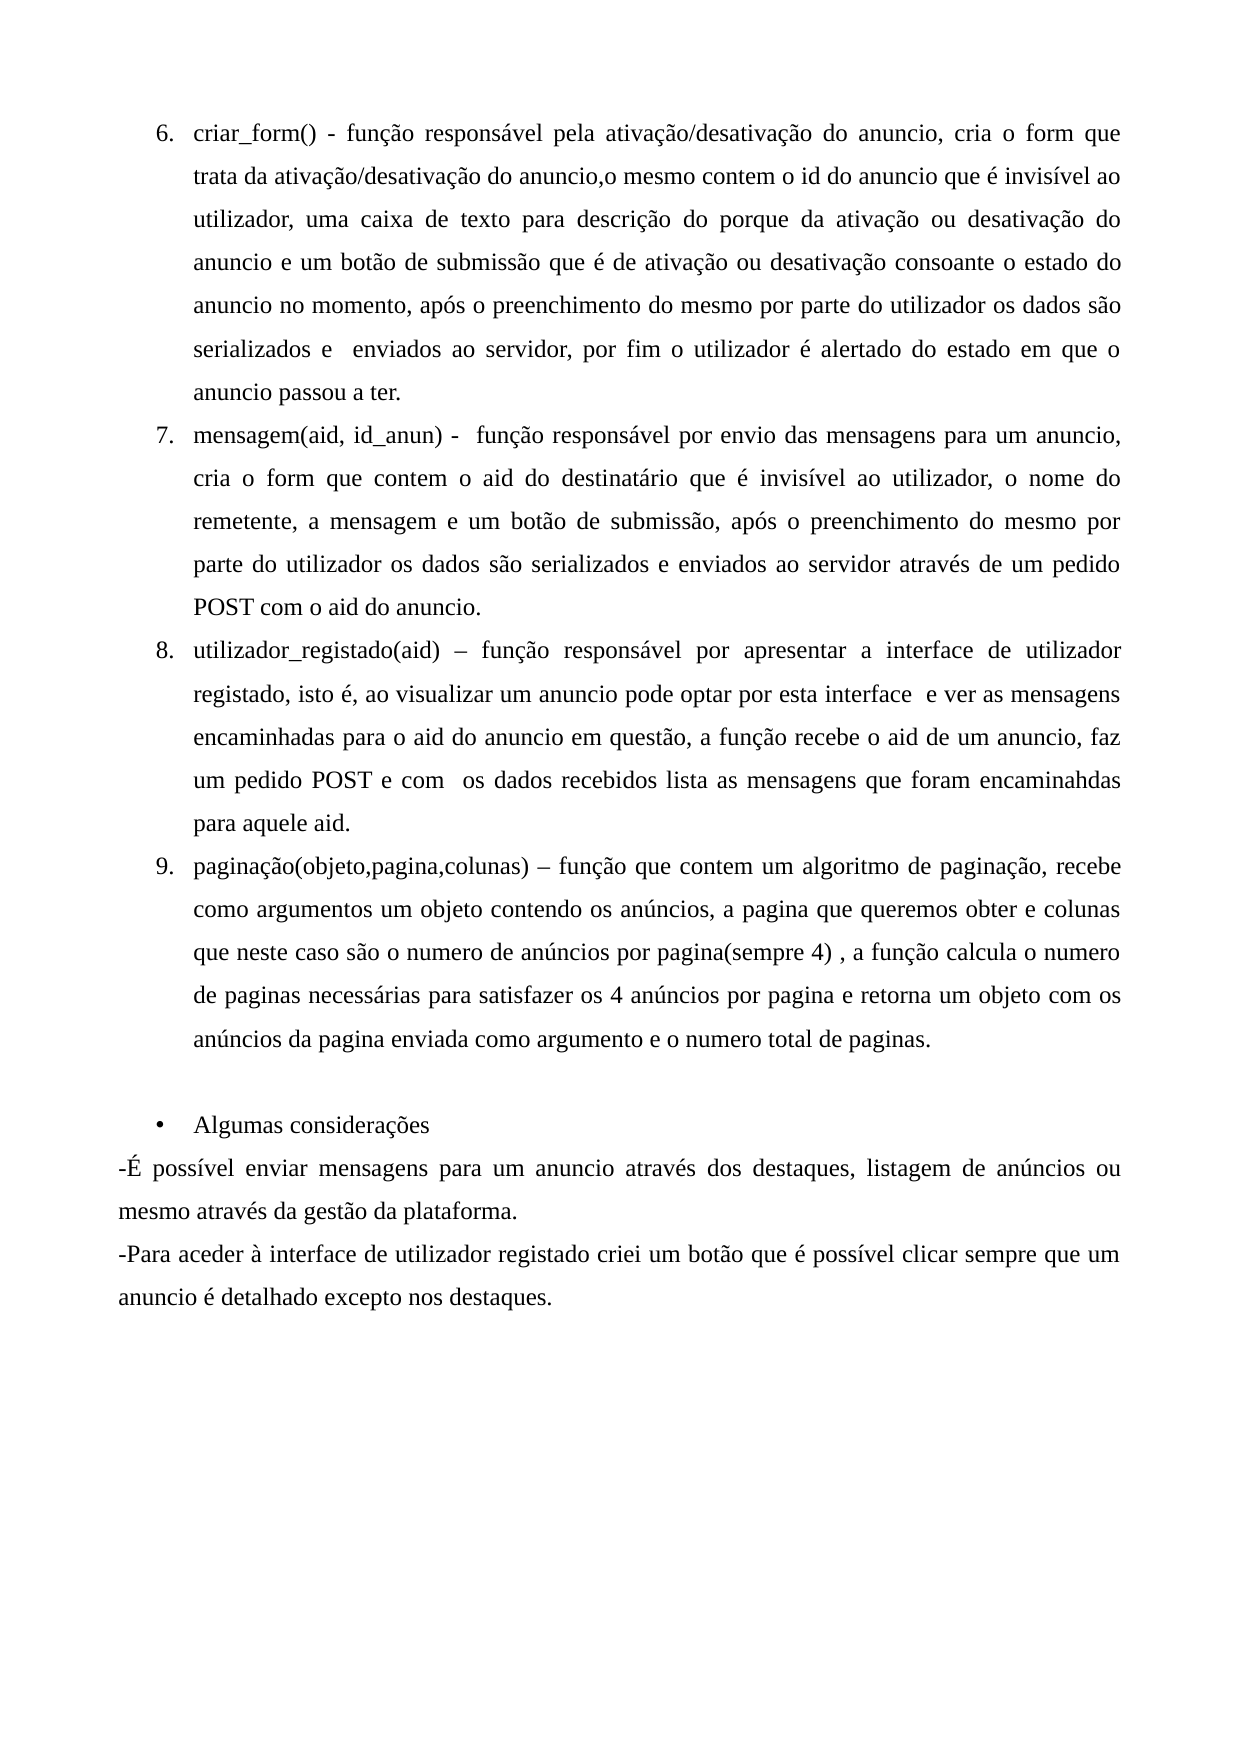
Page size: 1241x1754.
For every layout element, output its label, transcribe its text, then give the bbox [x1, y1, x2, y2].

text -É possível enviar mensagens para um anuncio através dos destaques, listagem de anúncios ou mesmo através da gestão da plataforma. [118, 1153, 1122, 1225]
text -Para aceder à interface de utilizador registado criei um botão que é possível clicar sempre que um anuncio é detalhado excepto nos destaques. [118, 1239, 1122, 1311]
list paginação(objeto,pagina,colunas) – função que contem um algoritmo de paginação, recebe como argumentos um objeto contendo os anúncios, a pagina que queremos obter e colunas que neste caso são o numero de anúncios por pagina(sempre 4) , a função calcula o numero de paginas necessárias para satisfazer os 4 anúncios por pagina e retorna um objeto com os anúncios da pagina enviada como argumento e o numero total de paginas. [156, 851, 1122, 1052]
list mensagem(aid, id_anun) - função responsável por envio das mensagens para um anuncio, cria o form que contem o aid do destinatário que é invisível ao utilizador, o nome do remetente, a mensagem e um botão de submissão, após o preenchimento do mesmo por parte do utilizador os dados são serializados e enviados ao servidor através de um pedido POST com o aid do anuncio. [156, 420, 1122, 621]
list criar_form() - função responsável pela ativação/desativação do anuncio, cria o form que trata da ativação/desativação do anuncio,o mesmo contem o id do anuncio que é invisível ao utilizador, uma caixa de texto para descrição do porque da ativação ou desativação do anuncio e um botão de submissão que é de ativação ou desativação consoante o estado do anuncio no momento, após o preenchimento do mesmo por parte do utilizador os dados são serializados e enviados ao servidor, por fim o utilizador é alertado do estado em que o anuncio passou a ter. [156, 118, 1122, 406]
list utilizador_registado(aid) – função responsável por apresentar a interface de utilizador registado, isto é, ao visualizar um anuncio pode optar por esta interface e ver as mensagens encaminhadas para o aid do anuncio em questão, a função recebe o aid de um anuncio, faz um pedido POST e com os dados recebidos lista as mensagens que foram encaminahdas para aquele aid. [156, 636, 1122, 837]
list Algumas considerações [156, 1110, 1122, 1139]
